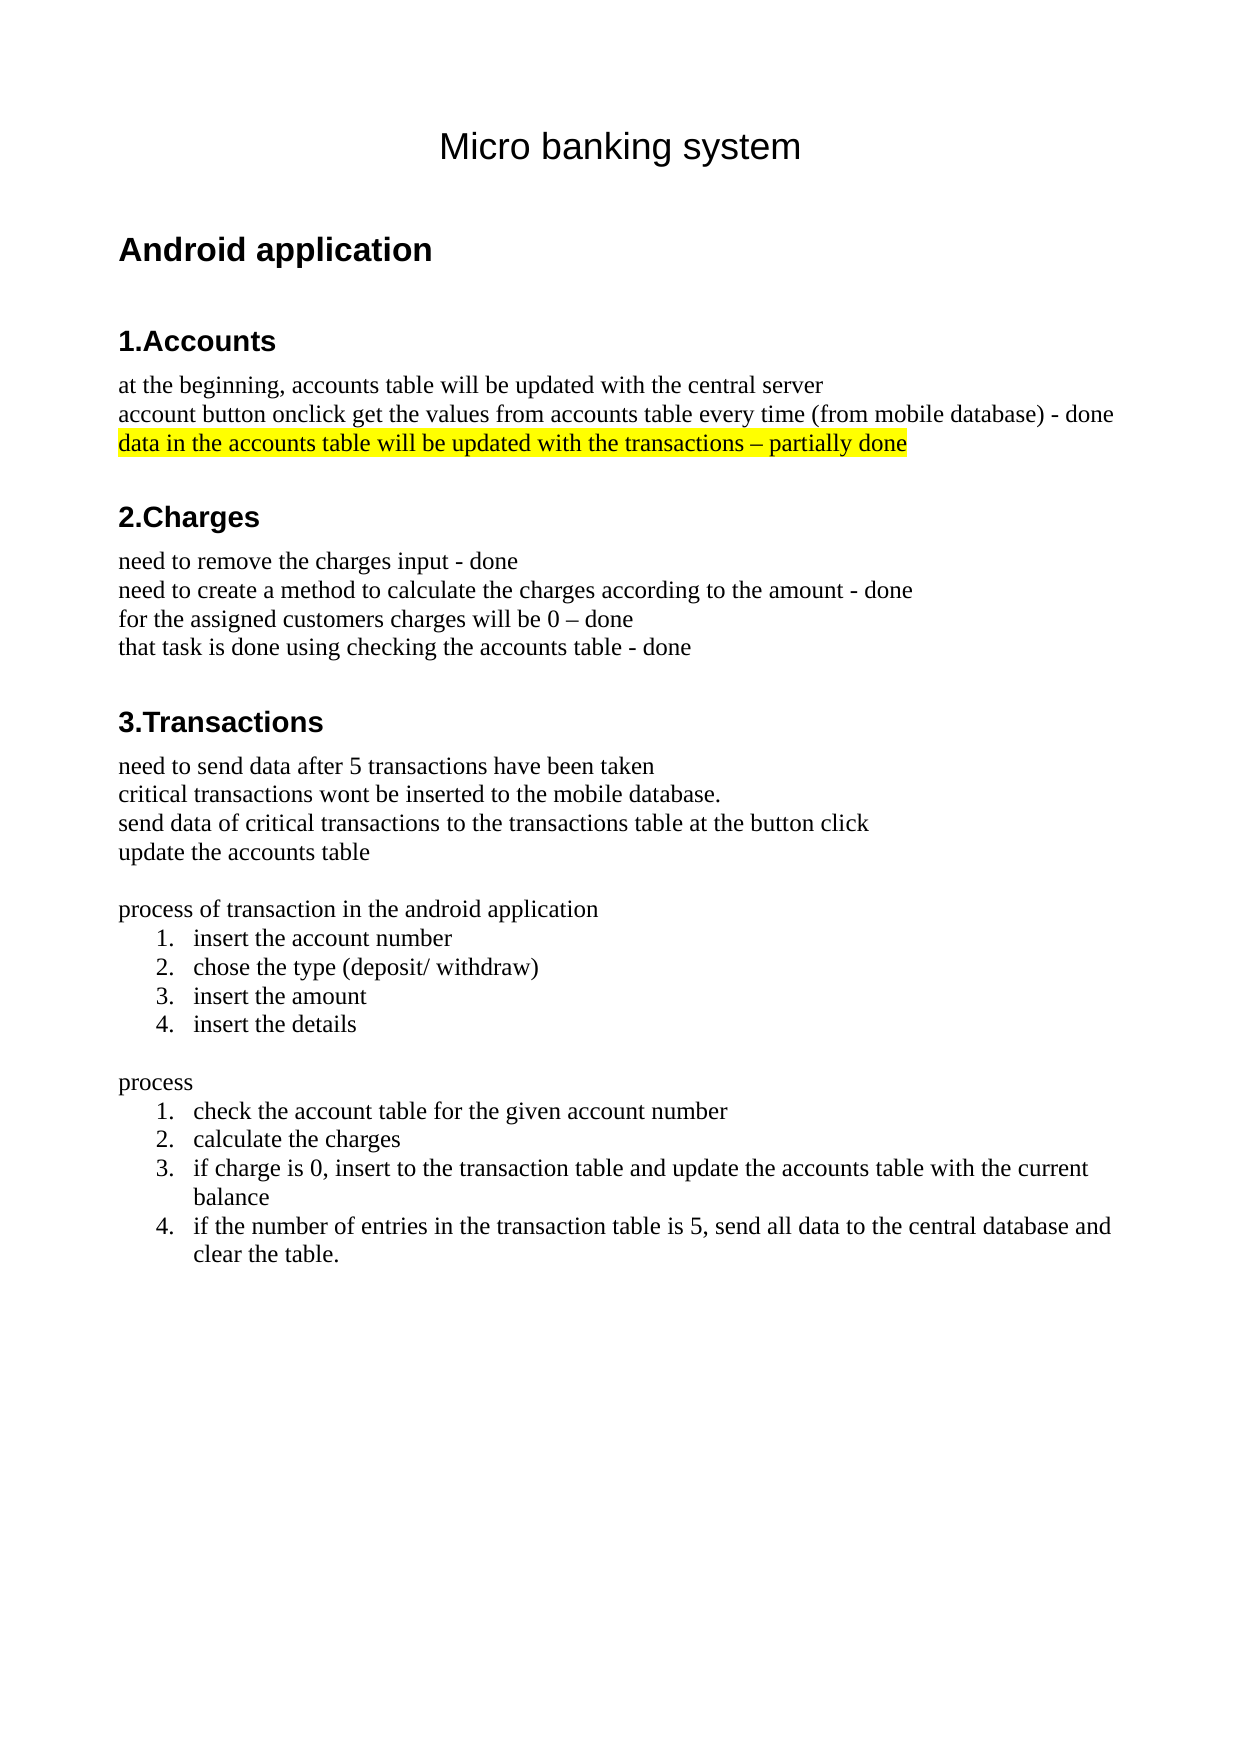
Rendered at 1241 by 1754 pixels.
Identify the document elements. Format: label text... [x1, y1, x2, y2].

text data in the accounts table will be updated with the transactions – partially done [118, 428, 1122, 457]
text send data of critical transactions to the transactions table at the button click [118, 808, 1122, 837]
text process of transaction in the android application [118, 894, 1122, 923]
text that task is done using checking the accounts table - done [118, 632, 1122, 661]
list if the number of entries in the transaction table is 5, send all data to the central database and clear the table. [156, 1211, 1122, 1268]
text update the accounts table [118, 837, 1122, 866]
subtitle Android application [118, 229, 1122, 268]
list insert the amount [156, 981, 1122, 1009]
text need to send data after 5 transactions have been taken [118, 751, 1122, 779]
text need to create a method to calculate the charges according to the amount - done [118, 575, 1122, 604]
text account button onclick get the values from accounts table every time (from mobile database) - done [118, 399, 1122, 428]
subtitle 2.Charges [118, 500, 1122, 534]
list chose the type (deposit/ withdraw) [156, 952, 1122, 981]
subtitle Micro banking system [118, 124, 1122, 167]
text process [118, 1067, 1122, 1096]
text at the beginning, accounts table will be updated with the central server [118, 370, 1122, 399]
subtitle 3.Transactions [118, 704, 1122, 738]
list check the account table for the given account number [156, 1096, 1122, 1124]
list insert the account number [156, 923, 1122, 952]
text critical transactions wont be inserted to the mobile database. [118, 779, 1122, 808]
list calculate the charges [156, 1124, 1122, 1153]
subtitle 1.Accounts [118, 324, 1122, 358]
text for the assigned customers charges will be 0 – done [118, 604, 1122, 632]
list insert the details [156, 1009, 1122, 1038]
text need to remove the charges input - done [118, 546, 1122, 575]
list if charge is 0, insert to the transaction table and update the accounts table with the current balance [156, 1153, 1122, 1211]
